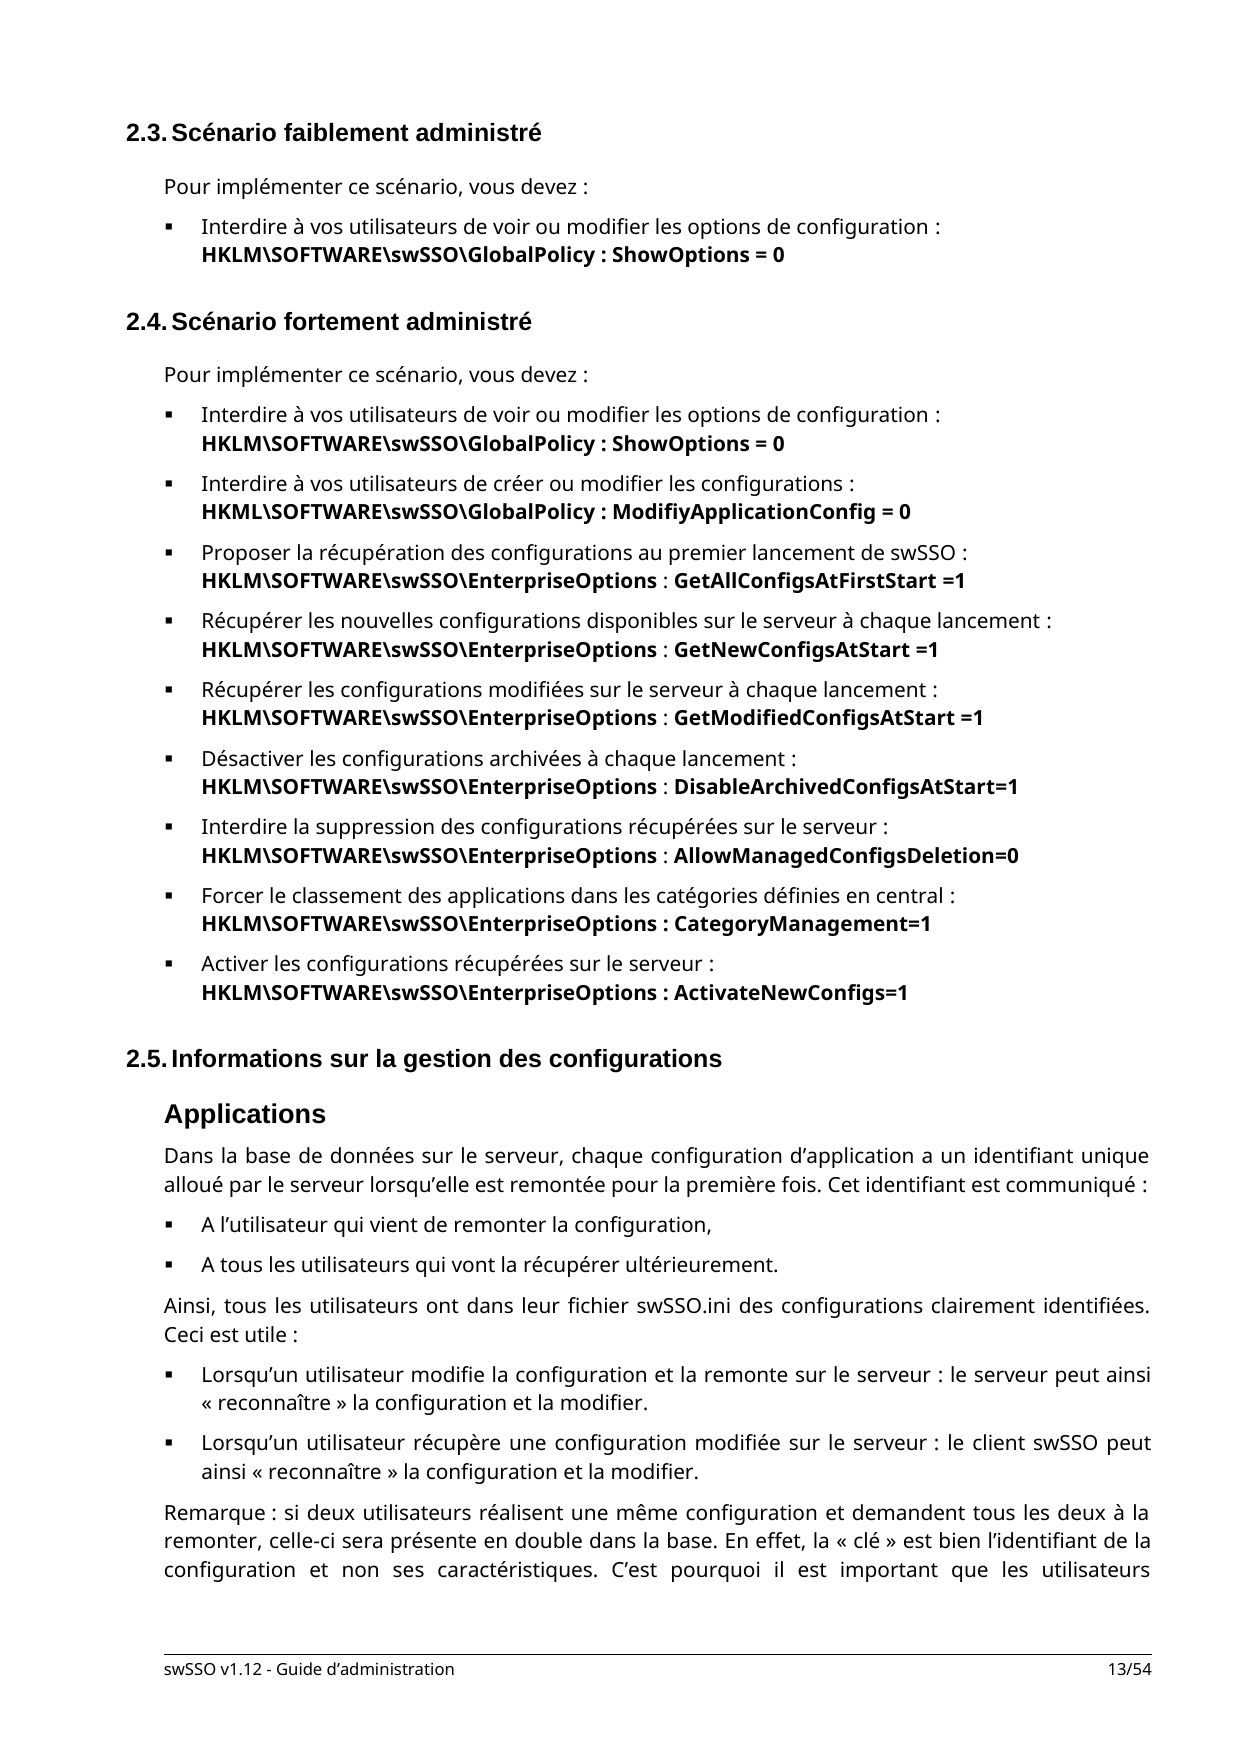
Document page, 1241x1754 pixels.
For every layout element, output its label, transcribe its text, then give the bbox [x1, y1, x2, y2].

text HKLM\SOFTWARE\swSSO\GlobalPolicy : ShowOptions = 0 [201, 429, 1152, 457]
text Ainsi, tous les utilisateurs ont dans leur fichier swSSO.ini des configurations clairement identifiées. Ceci est utile : [164, 1291, 1152, 1348]
list Interdire à vos utilisateurs de créer ou modifier les configurations : [164, 469, 1152, 497]
subtitle Informations sur la gestion des configurations [126, 1044, 1152, 1073]
list Récupérer les configurations modifiées sur le serveur à chaque lancement : [164, 675, 1152, 703]
list Forcer le classement des applications dans les catégories définies en central : [164, 881, 1152, 909]
text HKLM\SOFTWARE\swSSO\EnterpriseOptions : GetAllConfigsAtFirstStart =1 [201, 566, 1152, 594]
text Pour implémenter ce scénario, vous devez : [164, 360, 1152, 389]
text HKLM\SOFTWARE\swSSO\EnterpriseOptions : ActivateNewConfigs=1 [201, 978, 1152, 1006]
text Pour implémenter ce scénario, vous devez : [164, 172, 1152, 200]
list A tous les utilisateurs qui vont la récupérer ultérieurement. [164, 1250, 1152, 1279]
text HKLM\SOFTWARE\swSSO\EnterpriseOptions : DisableArchivedConfigsAtStart=1 [201, 772, 1152, 801]
list Récupérer les nouvelles configurations disponibles sur le serveur à chaque lancement : [164, 606, 1152, 635]
subtitle Scénario fortement administré [126, 306, 1152, 335]
text HKLM\SOFTWARE\swSSO\GlobalPolicy : ShowOptions = 0 [201, 241, 1152, 269]
text Remarque : si deux utilisateurs réalisent une même configuration et demandent tous les deux à la remonter, celle-ci sera présente en double dans la base. En effet, la « clé » est bien l’identifiant de la configuration et non ses caractéristiques. C’est pourquoi il est important que les utilisateurs [164, 1498, 1152, 1583]
list Lorsqu’un utilisateur modifie la configuration et la remonte sur le serveur : le serveur peut ainsi « reconnaître » la configuration et la modifier. [164, 1360, 1152, 1417]
list Proposer la récupération des configurations au premier lancement de swSSO : [164, 538, 1152, 566]
text HKML\SOFTWARE\swSSO\GlobalPolicy : ModifiyApplicationConfig = 0 [201, 497, 1152, 526]
text HKLM\SOFTWARE\swSSO\EnterpriseOptions : CategoryManagement=1 [201, 909, 1152, 938]
list Lorsqu’un utilisateur récupère une configuration modifiée sur le serveur : le client swSSO peut ainsi « reconnaître » la configuration et la modifier. [164, 1428, 1152, 1485]
list A l’utilisateur qui vient de remonter la configuration, [164, 1210, 1152, 1238]
list Désactiver les configurations archivées à chaque lancement : [164, 744, 1152, 772]
list Interdire à vos utilisateurs de voir ou modifier les options de configuration : [164, 212, 1152, 241]
text Dans la base de données sur le serveur, chaque configuration d’application a un identifiant unique alloué par le serveur lorsqu’elle est remontée pour la première fois. Cet identifiant est communiqué : [164, 1141, 1152, 1198]
subtitle Scénario faiblement administré [126, 118, 1152, 147]
subtitle Applications [164, 1098, 1152, 1129]
list Interdire à vos utilisateurs de voir ou modifier les options de configuration : [164, 400, 1152, 429]
text HKLM\SOFTWARE\swSSO\EnterpriseOptions : AllowManagedConfigsDeletion=0 [201, 841, 1152, 869]
text HKLM\SOFTWARE\swSSO\EnterpriseOptions : GetModifiedConfigsAtStart =1 [201, 703, 1152, 732]
list Activer les configurations récupérées sur le serveur : [164, 949, 1152, 978]
list Interdire la suppression des configurations récupérées sur le serveur : [164, 812, 1152, 841]
text HKLM\SOFTWARE\swSSO\EnterpriseOptions : GetNewConfigsAtStart =1 [201, 635, 1152, 663]
